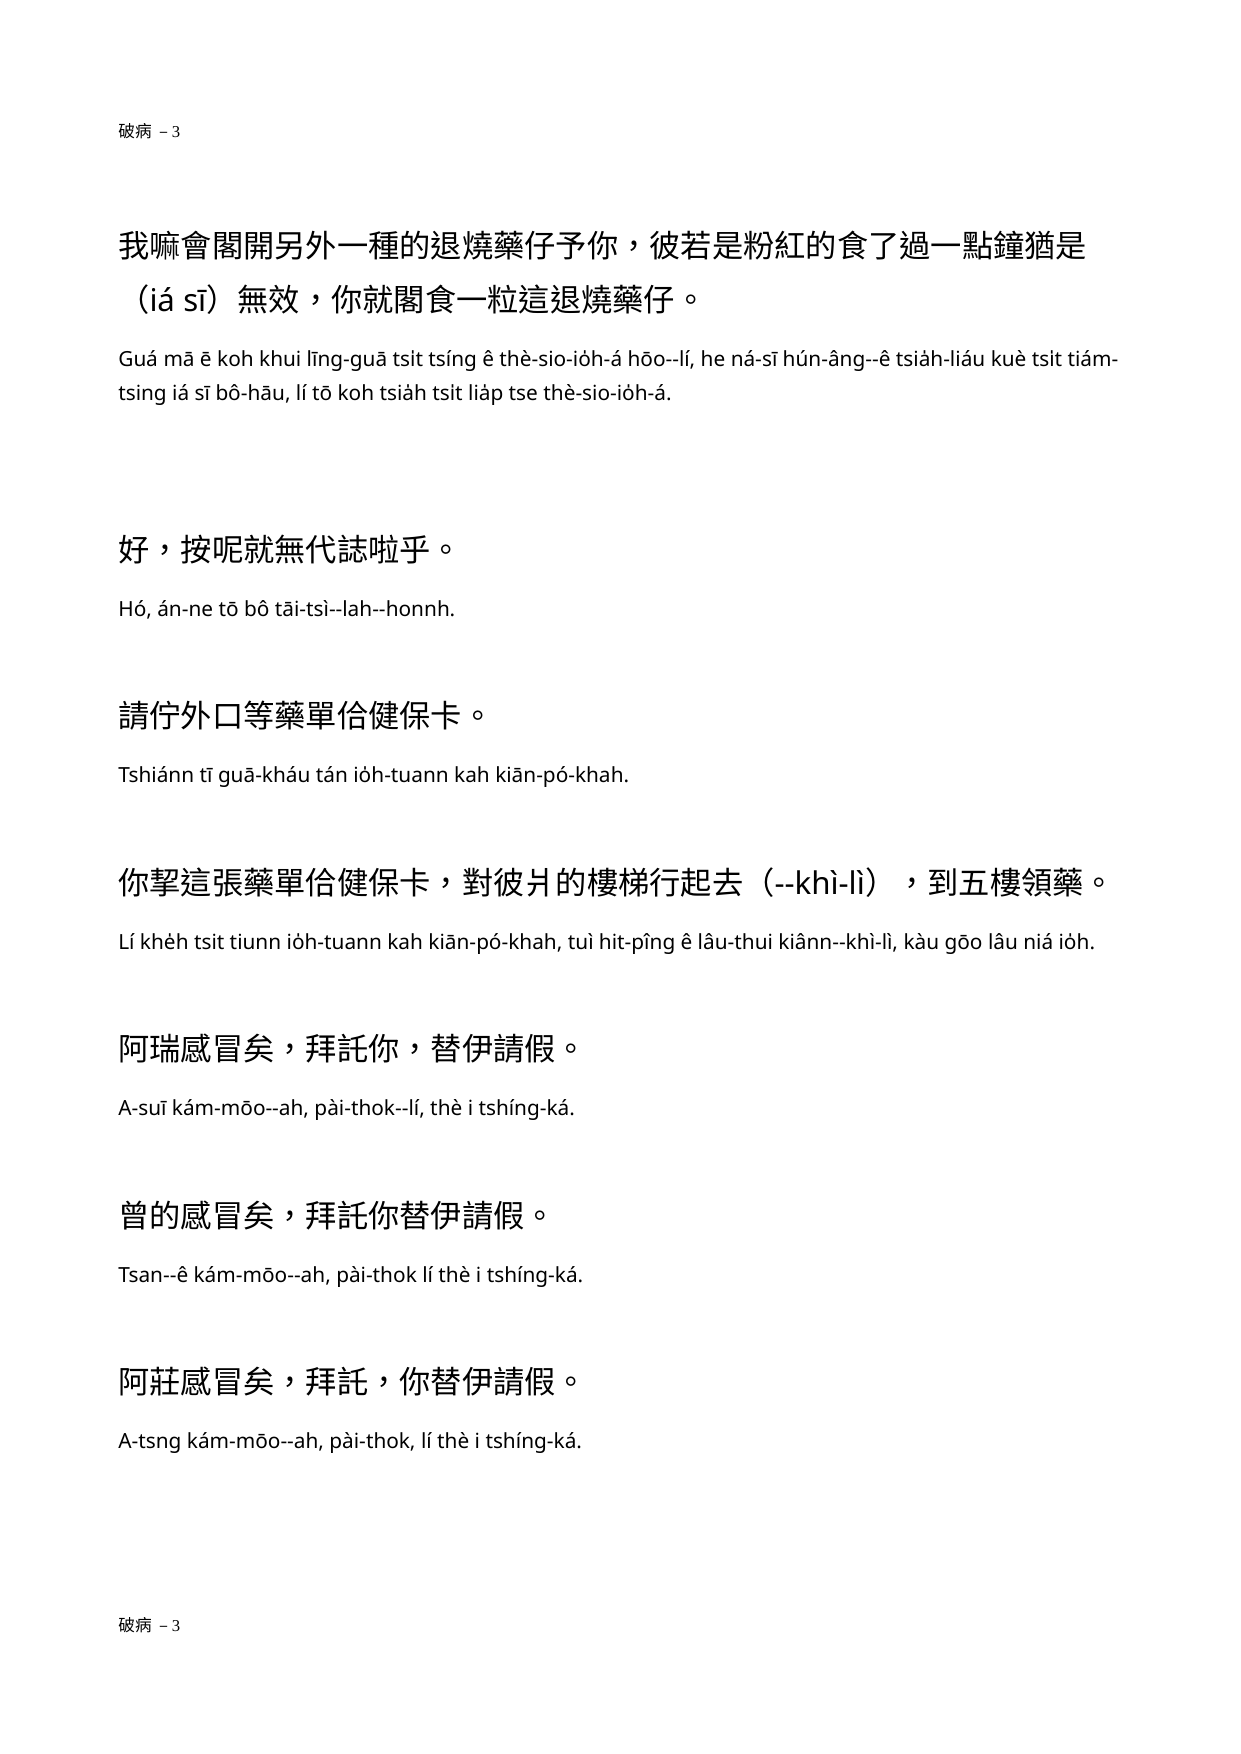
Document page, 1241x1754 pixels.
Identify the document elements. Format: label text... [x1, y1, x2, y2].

text 阿瑞感冒矣，拜託你，替伊請假。 [118, 1024, 1122, 1070]
text 我嘛會閣開另外一種的退燒藥仔予你，彼若是粉紅的食了過一點鐘猶是（iá sī）無效，你就閣食一粒這退燒藥仔。 [118, 221, 1122, 320]
text 阿莊感冒矣，拜託，你替伊請假。 [118, 1357, 1122, 1403]
text Tshiánn tī guā-kháu tán io̍h-tuann kah kiān-pó-khah. [118, 760, 1122, 788]
text 曾的感冒矣，拜託你替伊請假。 [118, 1191, 1122, 1236]
text Guá mā ē koh khui līng-guā tsi̍t tsíng ê thè-sio-io̍h-á hōo--lí, he ná-sī hún-âng--ê tsia̍h-liáu kuè tsi̍t tiám-tsing iá sī bô-hāu, lí tō koh tsia̍h tsi̍t lia̍p tse thè-sio-io̍h-á. [118, 344, 1122, 407]
text 你挈這張藥單佮健保卡，對彼爿的樓梯行起去（--khì-lì），到五樓領藥。 [118, 858, 1122, 903]
text A-tsng kám-mōo--ah, pài-thok, lí thè i tshíng-ká. [118, 1426, 1122, 1455]
text A-suī kám-mōo--ah, pài-thok--lí, thè i tshíng-ká. [118, 1093, 1122, 1122]
text Lí khe̍h tsit tiunn io̍h-tuann kah kiān-pó-khah, tuì hit-pîng ê lâu-thui kiânn--khì-lì, kàu gōo lâu niá io̍h. [118, 927, 1122, 955]
text Hó, án-ne tō bô tāi-tsì--lah--honnh. [118, 594, 1122, 622]
text Tsan--ê kám-mōo--ah, pài-thok lí thè i tshíng-ká. [118, 1260, 1122, 1288]
text 請佇外口等藥單佮健保卡。 [118, 691, 1122, 737]
text 好，按呢就無代誌啦乎。 [118, 525, 1122, 570]
